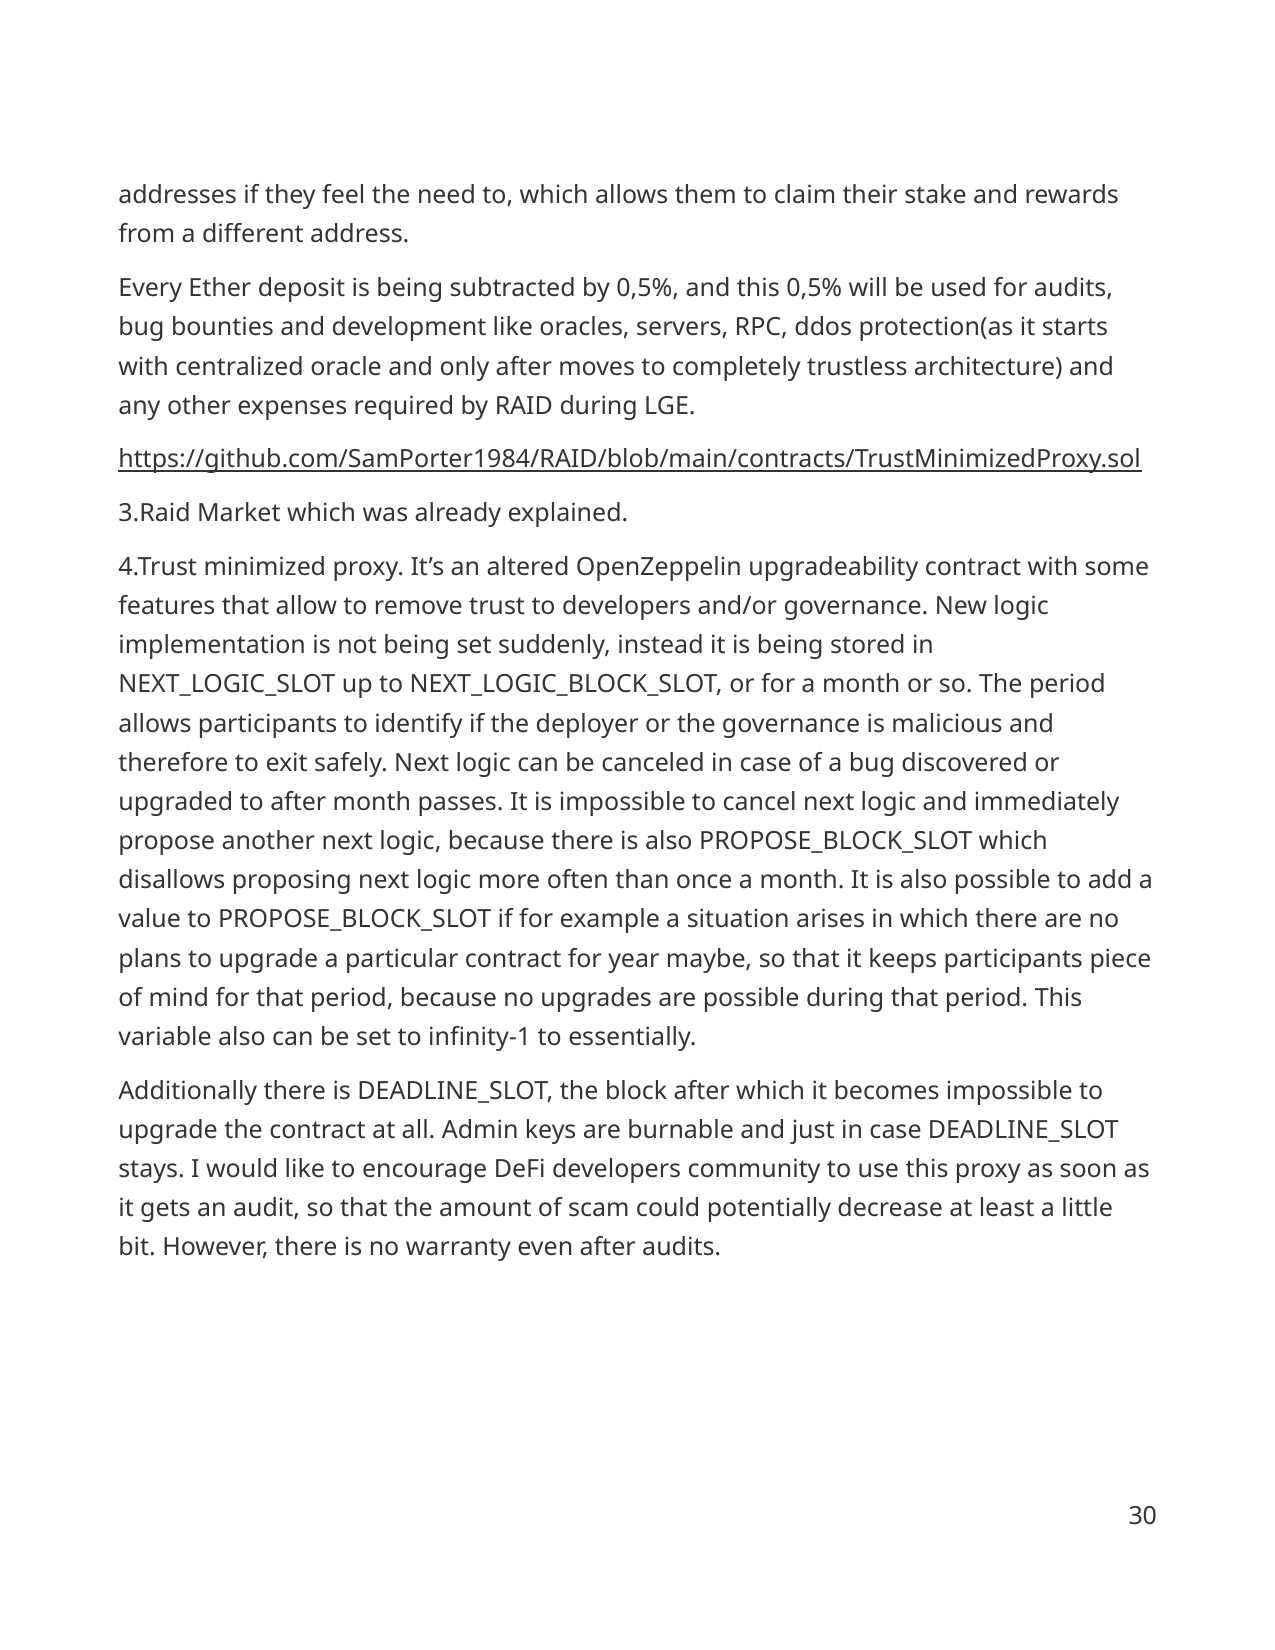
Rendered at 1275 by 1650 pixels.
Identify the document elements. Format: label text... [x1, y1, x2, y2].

text 3.Raid Market which was already explained. [118, 495, 1157, 529]
text Every Ether deposit is being subtracted by 0,5%, and this 0,5% will be used for audits, bug bounties and development like oracles, servers, RPC, ddos protection(as it starts with centralized oracle and only after moves to completely trustless architecture) and any other expenses required by RAID during LGE. [118, 270, 1157, 421]
text Additionally there is DEADLINE_SLOT, the block after which it becomes impossible to upgrade the contract at all. Admin keys are burnable and just in case DEADLINE_SLOT stays. I would like to encourage DeFi developers community to use this proxy as soon as it gets an audit, so that the amount of scam could potentially decrease at least a little bit. However, there is no warranty even after audits. [118, 1072, 1157, 1263]
text 4.Trust minimized proxy. It’s an altered OpenZeppelin upgradeability contract with some features that allow to remove trust to developers and/or governance. New logic implementation is not being set suddenly, instead it is being stored in NEXT_LOGIC_SLOT up to NEXT_LOGIC_BLOCK_SLOT, or for a month or so. The period allows participants to identify if the deployer or the governance is malicious and therefore to exit safely. Next logic can be canceled in case of a bug discovered or upgraded to after month passes. It is impossible to cancel next logic and immediately propose another next logic, because there is also PROPOSE_BLOCK_SLOT which disallows proposing next logic more often than once a month. It is also possible to add a value to PROPOSE_BLOCK_SLOT if for example a situation arises in which there are no plans to upgrade a particular contract for year maybe, so that it keeps participants piece of mind for that period, because no upgrades are possible during that period. This variable also can be set to infinity-1 to essentially. [118, 548, 1157, 1053]
text https://github.com/SamPorter1984/RAID/blob/main/contracts/TrustMinimizedProxy.sol [118, 441, 1157, 475]
text addresses if they feel the need to, which allows them to claim their stake and rewards from a different address. [118, 177, 1157, 250]
